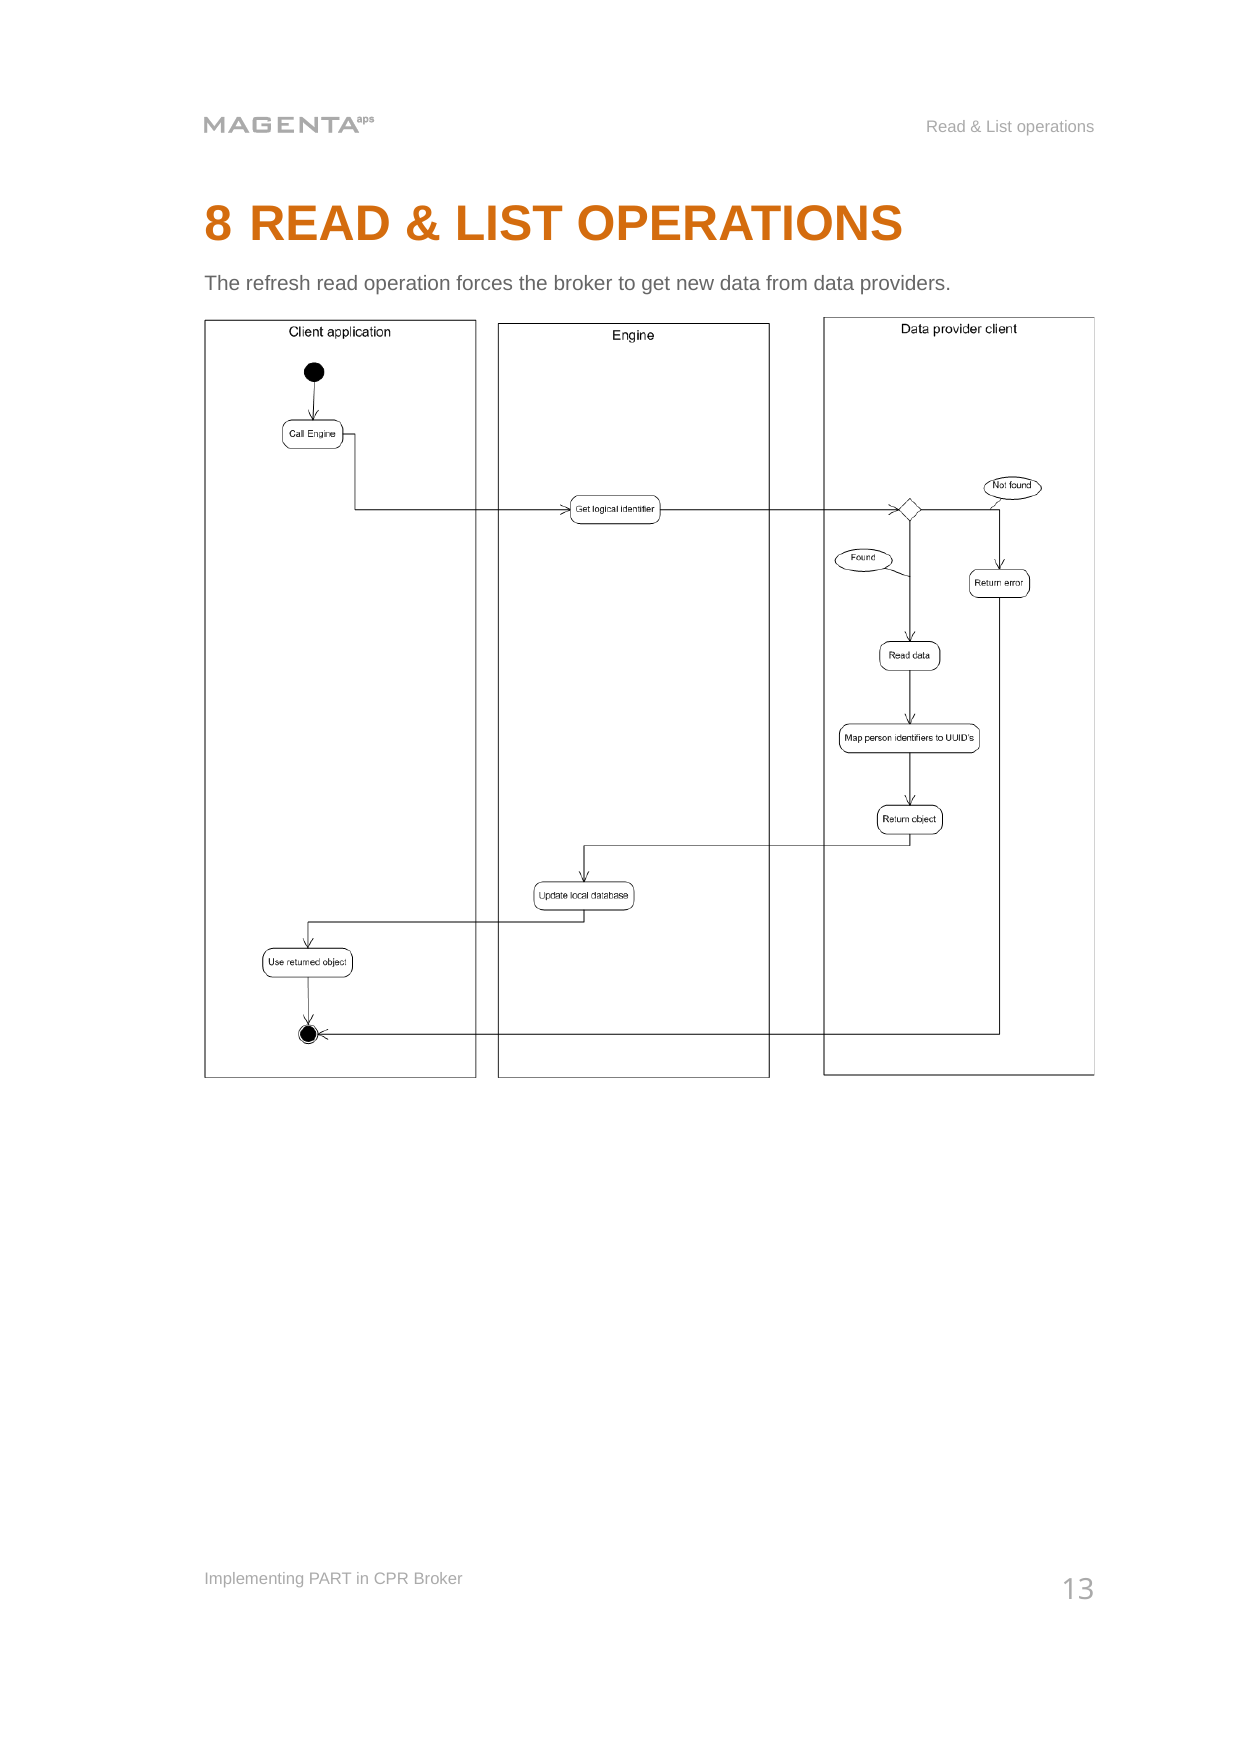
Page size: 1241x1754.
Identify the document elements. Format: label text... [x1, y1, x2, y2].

subtitle Read & List operations [204, 194, 1094, 252]
picture [204, 317, 1095, 1078]
text The refresh read operation forces the broker to get new data from data providers. [204, 267, 1094, 296]
